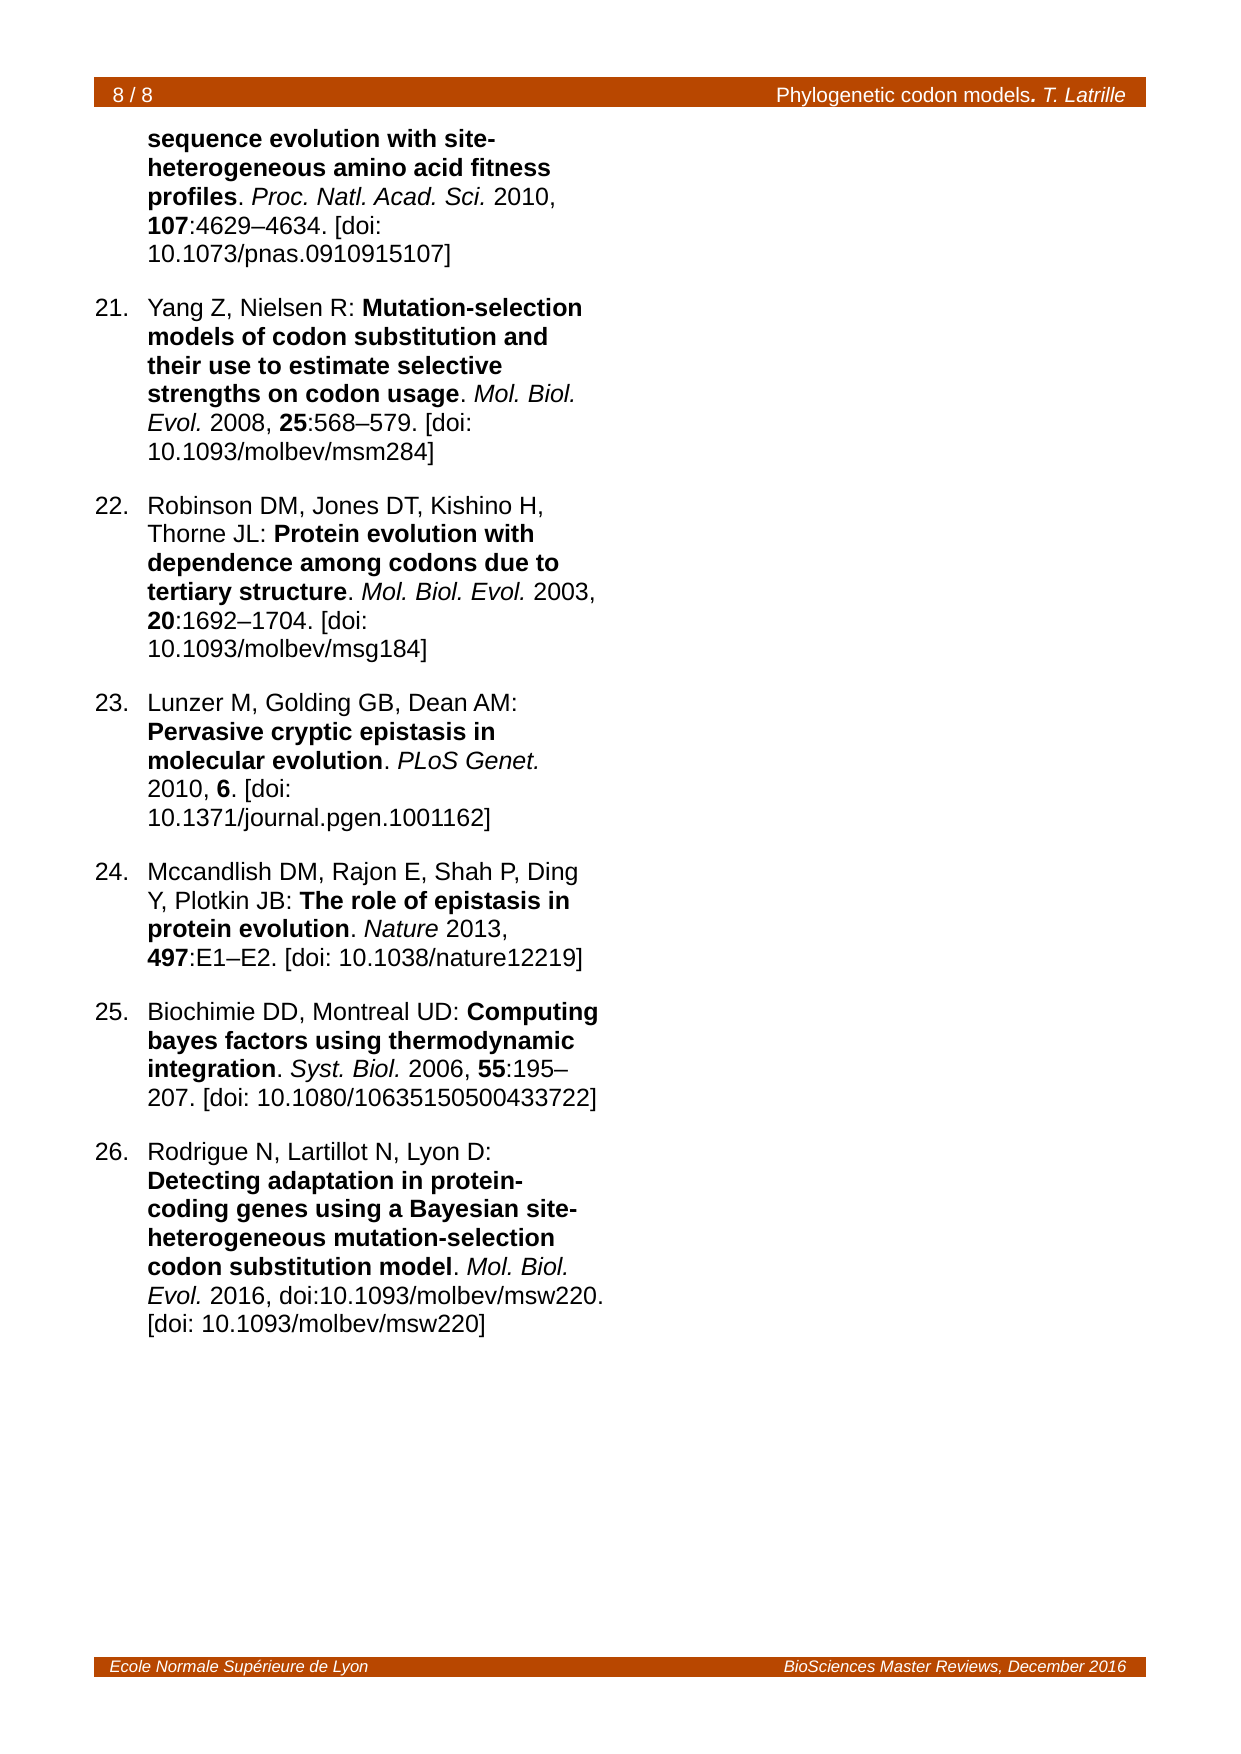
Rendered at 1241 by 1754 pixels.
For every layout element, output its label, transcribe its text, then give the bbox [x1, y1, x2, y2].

text 21. Yang Z, Nielsen R: Mutation-selection models of codon substitution and their use to estimate selective strengths on codon usage. Mol. Biol. Evol. 2008, 25:568–579. [doi: 10.1093/molbev/msm284] [94, 293, 605, 466]
text 23. Lunzer M, Golding GB, Dean AM: Pervasive cryptic epistasis in molecular evolution. PLoS Genet. 2010, 6. [doi: 10.1371/journal.pgen.1001162] [94, 688, 605, 832]
text 24. Mccandlish DM, Rajon E, Shah P, Ding Y, Plotkin JB: The role of epistasis in protein evolution. Nature 2013, 497:E1–E2. [doi: 10.1038/nature12219] [94, 857, 605, 972]
text sequence evolution with site-heterogeneous amino acid fitness profiles. Proc. Natl. Acad. Sci. 2010, 107:4629–4634. [doi: 10.1073/pnas.0910915107] [94, 124, 605, 268]
text 26. Rodrigue N, Lartillot N, Lyon D: Detecting adaptation in protein-coding genes using a Bayesian site- heterogeneous mutation-selection codon substitution model. Mol. Biol. Evol. 2016, doi:10.1093/molbev/msw220. [doi: 10.1093/molbev/msw220] [94, 1137, 605, 1338]
text 25. Biochimie DD, Montreal UD: Computing bayes factors using thermodynamic integration. Syst. Biol. 2006, 55:195–207. [doi: 10.1080/10635150500433722] [94, 997, 605, 1112]
text 22. Robinson DM, Jones DT, Kishino H, Thorne JL: Protein evolution with dependence among codons due to tertiary structure. Mol. Biol. Evol. 2003, 20:1692–1704. [doi: 10.1093/molbev/msg184] [94, 491, 605, 663]
